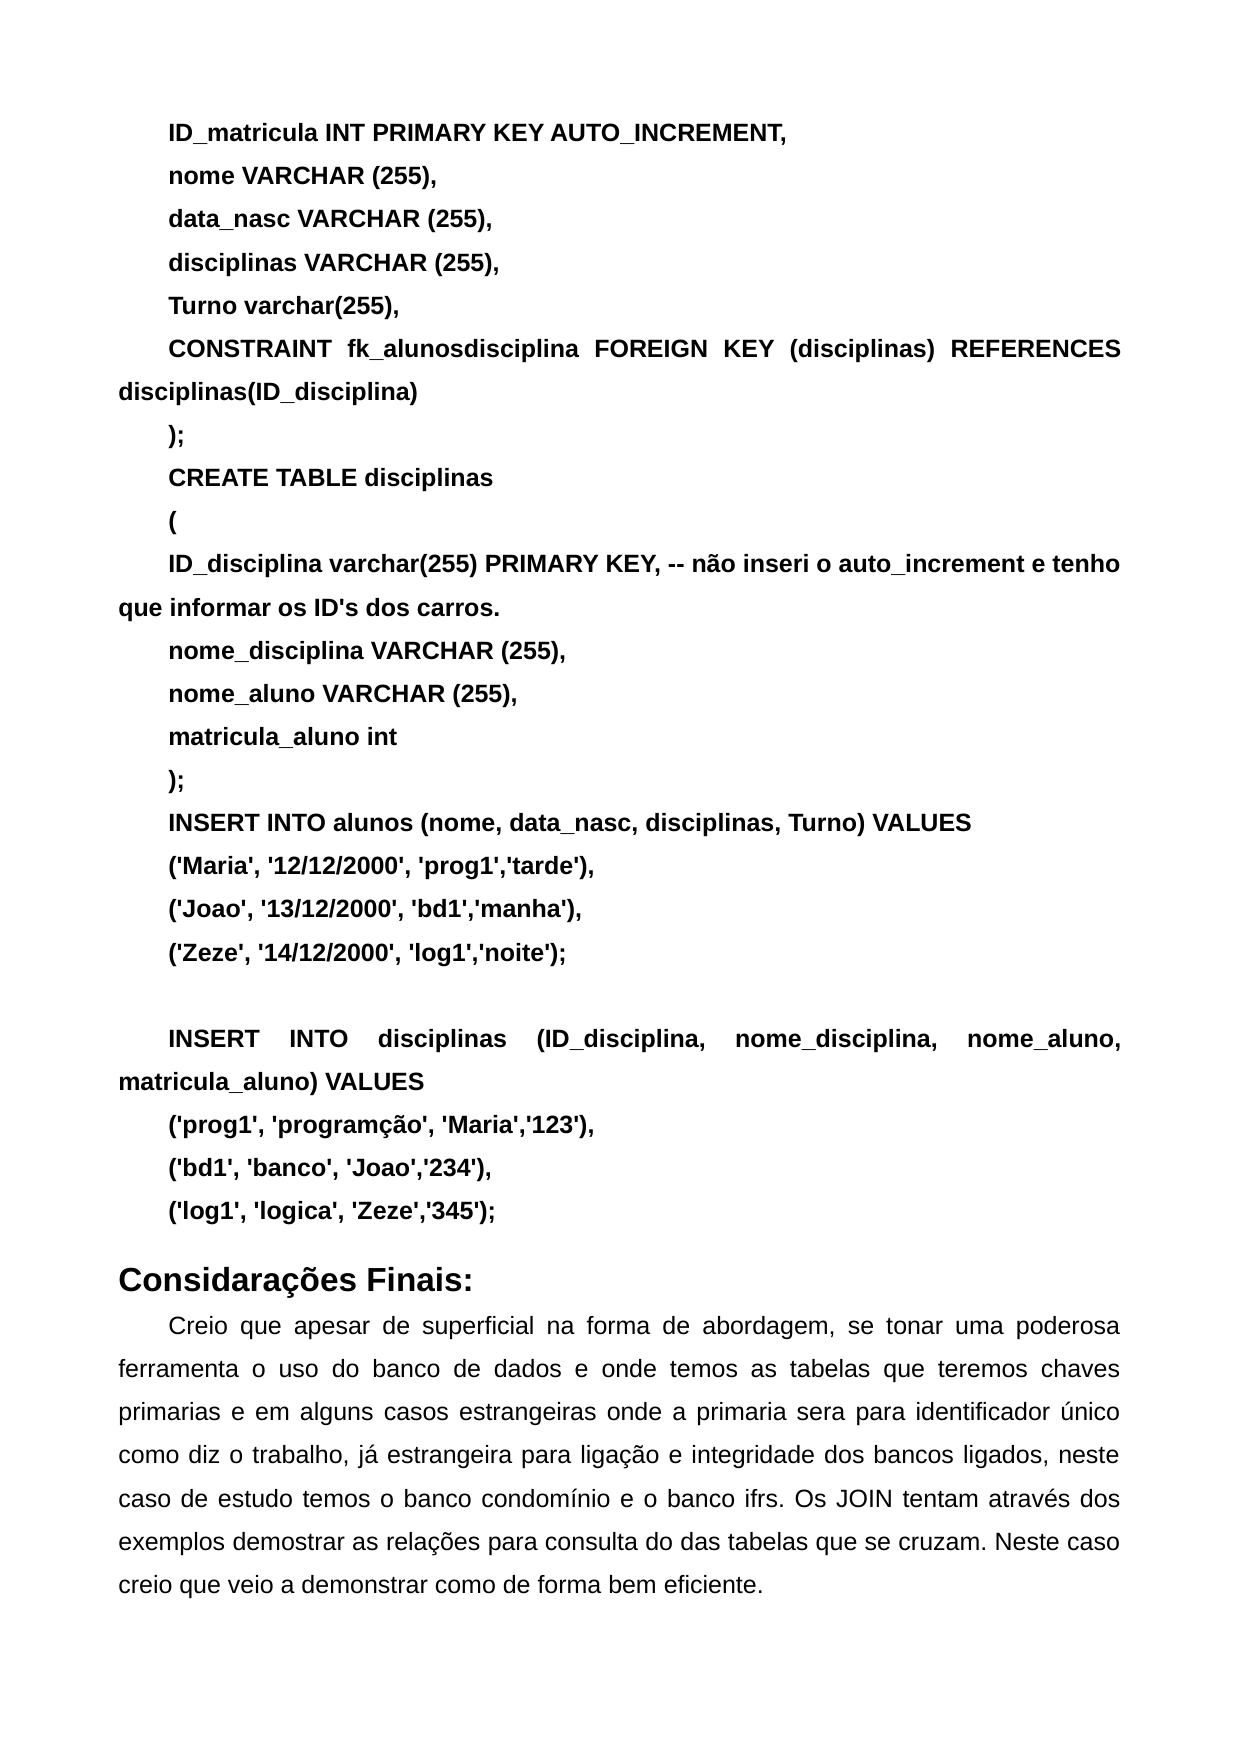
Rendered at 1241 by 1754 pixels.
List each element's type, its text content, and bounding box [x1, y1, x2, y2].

text ); [118, 420, 1122, 449]
text Turno varchar(255), [118, 291, 1122, 319]
text ( [118, 506, 1122, 535]
text ('Zeze', '14/12/2000', 'log1','noite'); [118, 937, 1122, 966]
subtitle Considarações Finais: [118, 1260, 1122, 1299]
text nome_aluno VARCHAR (255), [118, 679, 1122, 707]
text ('bd1', 'banco', 'Joao','234'), [118, 1153, 1122, 1182]
text matricula_aluno int [118, 722, 1122, 751]
text ('log1', 'logica', 'Zeze','345'); [118, 1196, 1122, 1225]
text INSERT INTO alunos (nome, data_nasc, disciplinas, Turno) VALUES [118, 808, 1122, 837]
text data_nasc VARCHAR (255), [118, 204, 1122, 233]
text ('Joao', '13/12/2000', 'bd1','manha'), [118, 894, 1122, 923]
text disciplinas VARCHAR (255), [118, 247, 1122, 276]
text INSERT INTO disciplinas (ID_disciplina, nome_disciplina, nome_aluno, matricula_aluno) VALUES [118, 1024, 1122, 1096]
text nome_disciplina VARCHAR (255), [118, 636, 1122, 664]
text ('Maria', '12/12/2000', 'prog1','tarde'), [118, 851, 1122, 880]
text ID_matricula INT PRIMARY KEY AUTO_INCREMENT, [118, 118, 1122, 147]
text CREATE TABLE disciplinas [118, 463, 1122, 492]
text nome VARCHAR (255), [118, 161, 1122, 190]
text Creio que apesar de superficial na forma de abordagem, se tonar uma poderosa ferramenta o uso do banco de dados e onde temos as tabelas que teremos chaves primarias e em alguns casos estrangeiras onde a primaria sera para identificador único como diz o trabalho, já estrangeira para ligação e integridade dos bancos ligados, neste caso de estudo temos o banco condomínio e o banco ifrs. Os JOIN tentam através dos exemplos demostrar as relações para consulta do das tabelas que se cruzam. Neste caso creio que veio a demonstrar como de forma bem eficiente. [118, 1311, 1122, 1599]
text CONSTRAINT fk_alunosdisciplina FOREIGN KEY (disciplinas) REFERENCES disciplinas(ID_disciplina) [118, 334, 1122, 406]
text ); [118, 765, 1122, 794]
text ('prog1', 'programção', 'Maria','123'), [118, 1110, 1122, 1139]
text ID_disciplina varchar(255) PRIMARY KEY, -- não inseri o auto_increment e tenho que informar os ID's dos carros. [118, 549, 1122, 621]
